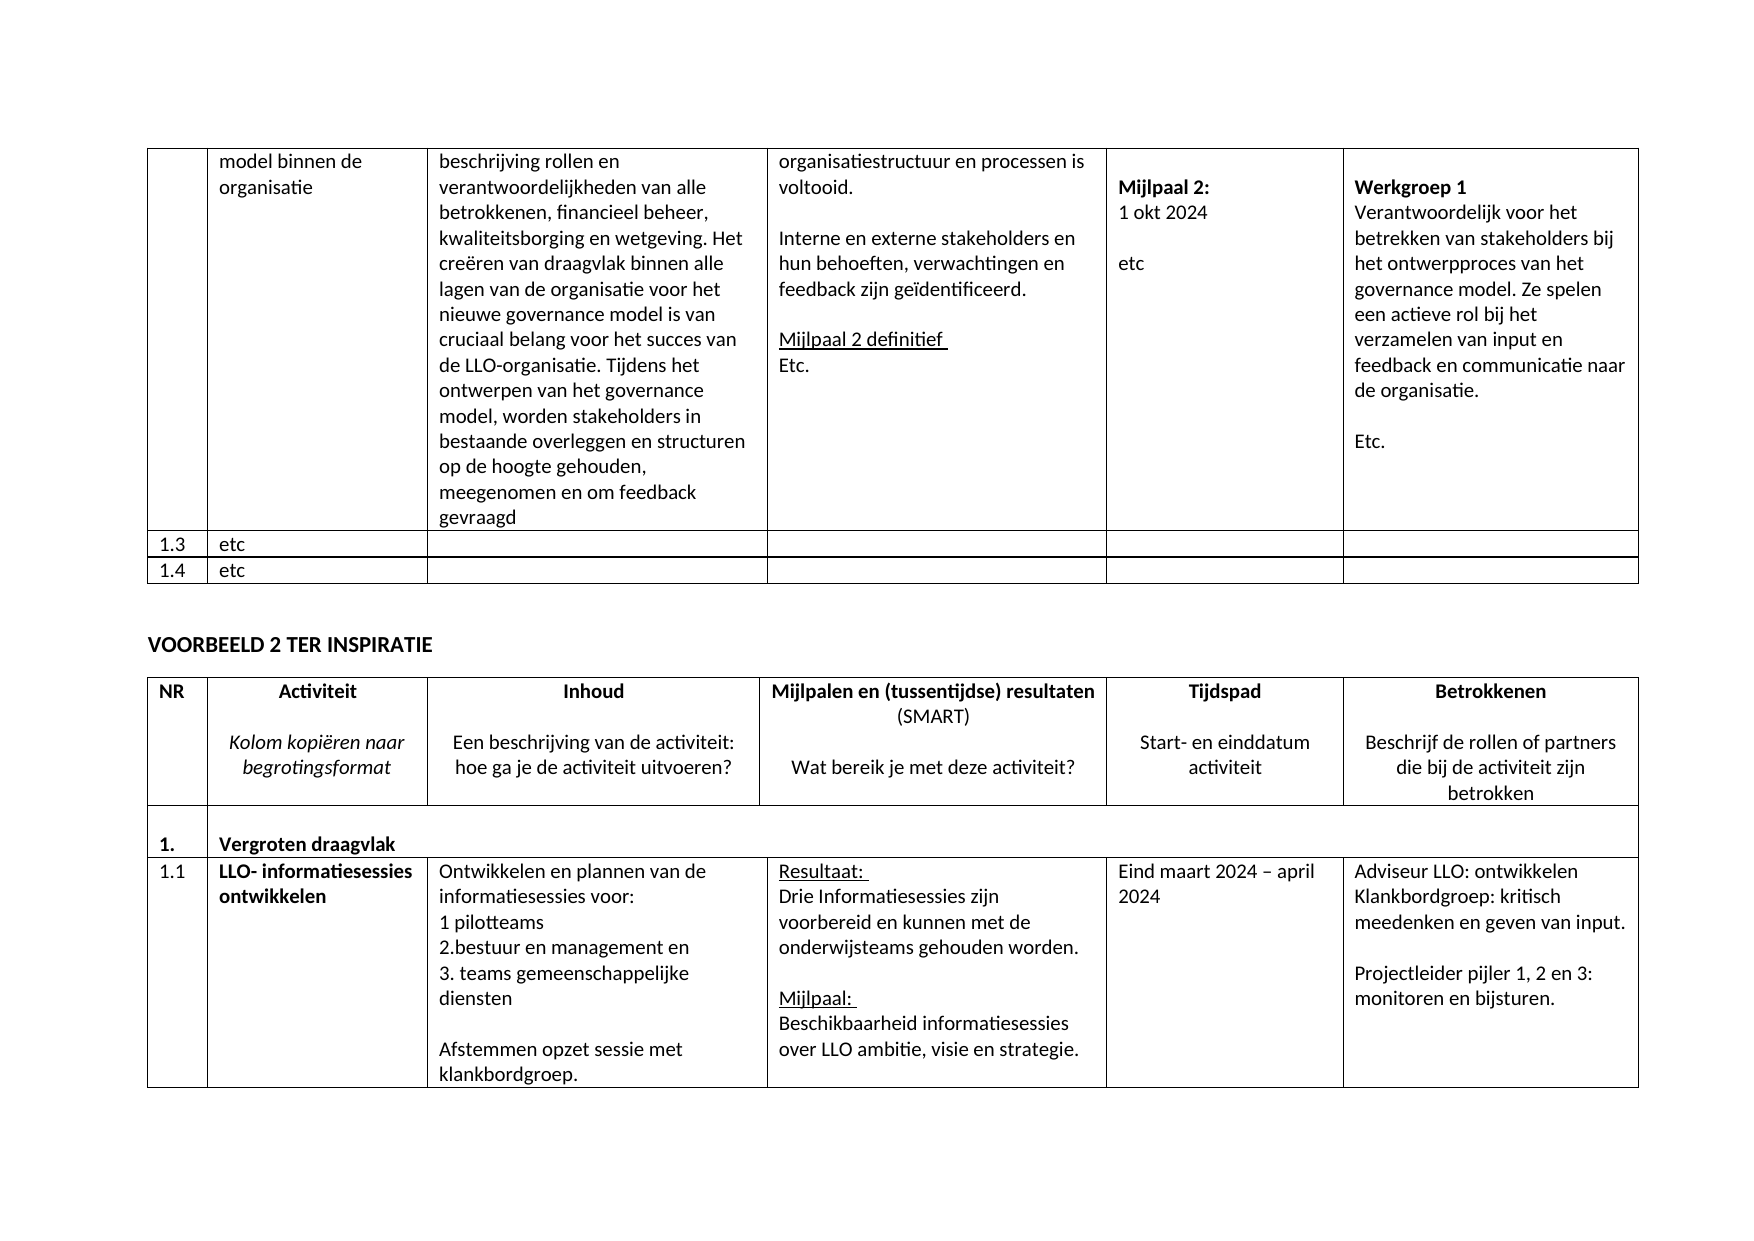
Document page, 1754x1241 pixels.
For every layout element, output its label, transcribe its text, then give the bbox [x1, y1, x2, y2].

table_cell etc [208, 558, 427, 583]
table_cell [1344, 558, 1638, 583]
table_cell 1.1 [148, 858, 207, 1087]
table_header Betrokkenen Beschrijf de rollen of partners die bij de activiteit zijn betrokken [1344, 678, 1638, 805]
table_cell LLO- informatiesessies ontwikkelen [208, 858, 427, 1087]
table_cell 1.4 [148, 558, 207, 583]
table_cell etc [208, 531, 427, 556]
table_cell beschrijving rollen en verantwoordelijkheden van alle betrokkenen, financieel beheer, kwaliteitsborging en wetgeving. Het creëren van draagvlak binnen alle lagen van de organisatie voor het nieuwe governance model is van cruciaal belang voor het succes van de LLO-organisatie. Tijdens het ontwerpen van het governance model, worden stakeholders in bestaande overleggen en structuren op de hoogte gehouden, meegenomen en om feedback gevraagd [428, 149, 767, 530]
table_cell [768, 531, 1106, 556]
table_cell 1. [148, 806, 207, 857]
table_cell Mijlpaal 2: 1 okt 2024 etc [1107, 149, 1343, 530]
table_cell organisatiestructuur en processen is voltooid. Interne en externe stakeholders en hun behoeften, verwachtingen en feedback zijn geïdentificeerd. Mijlpaal 2 definitief Etc. [768, 149, 1106, 530]
table_cell [148, 149, 207, 530]
table_cell Werkgroep 1 Verantwoordelijk voor het betrekken van stakeholders bij het ontwerpproces van het governance model. Ze spelen een actieve rol bij het verzamelen van input en feedback en communicatie naar de organisatie. Etc. [1344, 149, 1638, 530]
table_cell Adviseur LLO: ontwikkelen Klankbordgroep: kritisch meedenken en geven van input. Projectleider pijler 1, 2 en 3: monitoren en bijsturen. [1344, 858, 1638, 1087]
table_cell 1.3 [148, 531, 207, 556]
table_cell Resultaat: Drie Informatiesessies zijn voorbereid en kunnen met de onderwijsteams gehouden worden. Mijlpaal: Beschikbaarheid informatiesessies over LLO ambitie, visie en strategie. [768, 858, 1106, 1087]
table_cell model binnen de organisatie [208, 149, 427, 530]
table_cell [428, 531, 767, 556]
table_header Mijlpalen en (tussentijdse) resultaten (SMART) Wat bereik je met deze activiteit? [760, 678, 1106, 805]
table_cell Ontwikkelen en plannen van de informatiesessies voor: 1 pilotteams 2.bestuur en management en 3. teams gemeenschappelijke diensten Afstemmen opzet sessie met klankbordgroep. [428, 858, 767, 1087]
table_cell [1107, 558, 1343, 583]
table_cell [768, 558, 1106, 583]
table_header Tijdspad Start- en einddatum activiteit [1107, 678, 1343, 805]
table_header Inhoud Een beschrijving van de activiteit: hoe ga je de activiteit uitvoeren? [428, 678, 759, 805]
table_cell [1107, 531, 1343, 556]
table_header Activiteit Kolom kopiëren naar begrotingsformat [208, 678, 427, 805]
text VOORBEELD 2 TER INSPIRATIE [148, 630, 1606, 658]
table_cell Vergroten draagvlak [208, 806, 1638, 857]
table_cell [428, 558, 767, 583]
table_header NR [148, 678, 207, 805]
table_cell Eind maart 2024 – april 2024 [1107, 858, 1343, 1087]
table_cell [1344, 531, 1638, 556]
